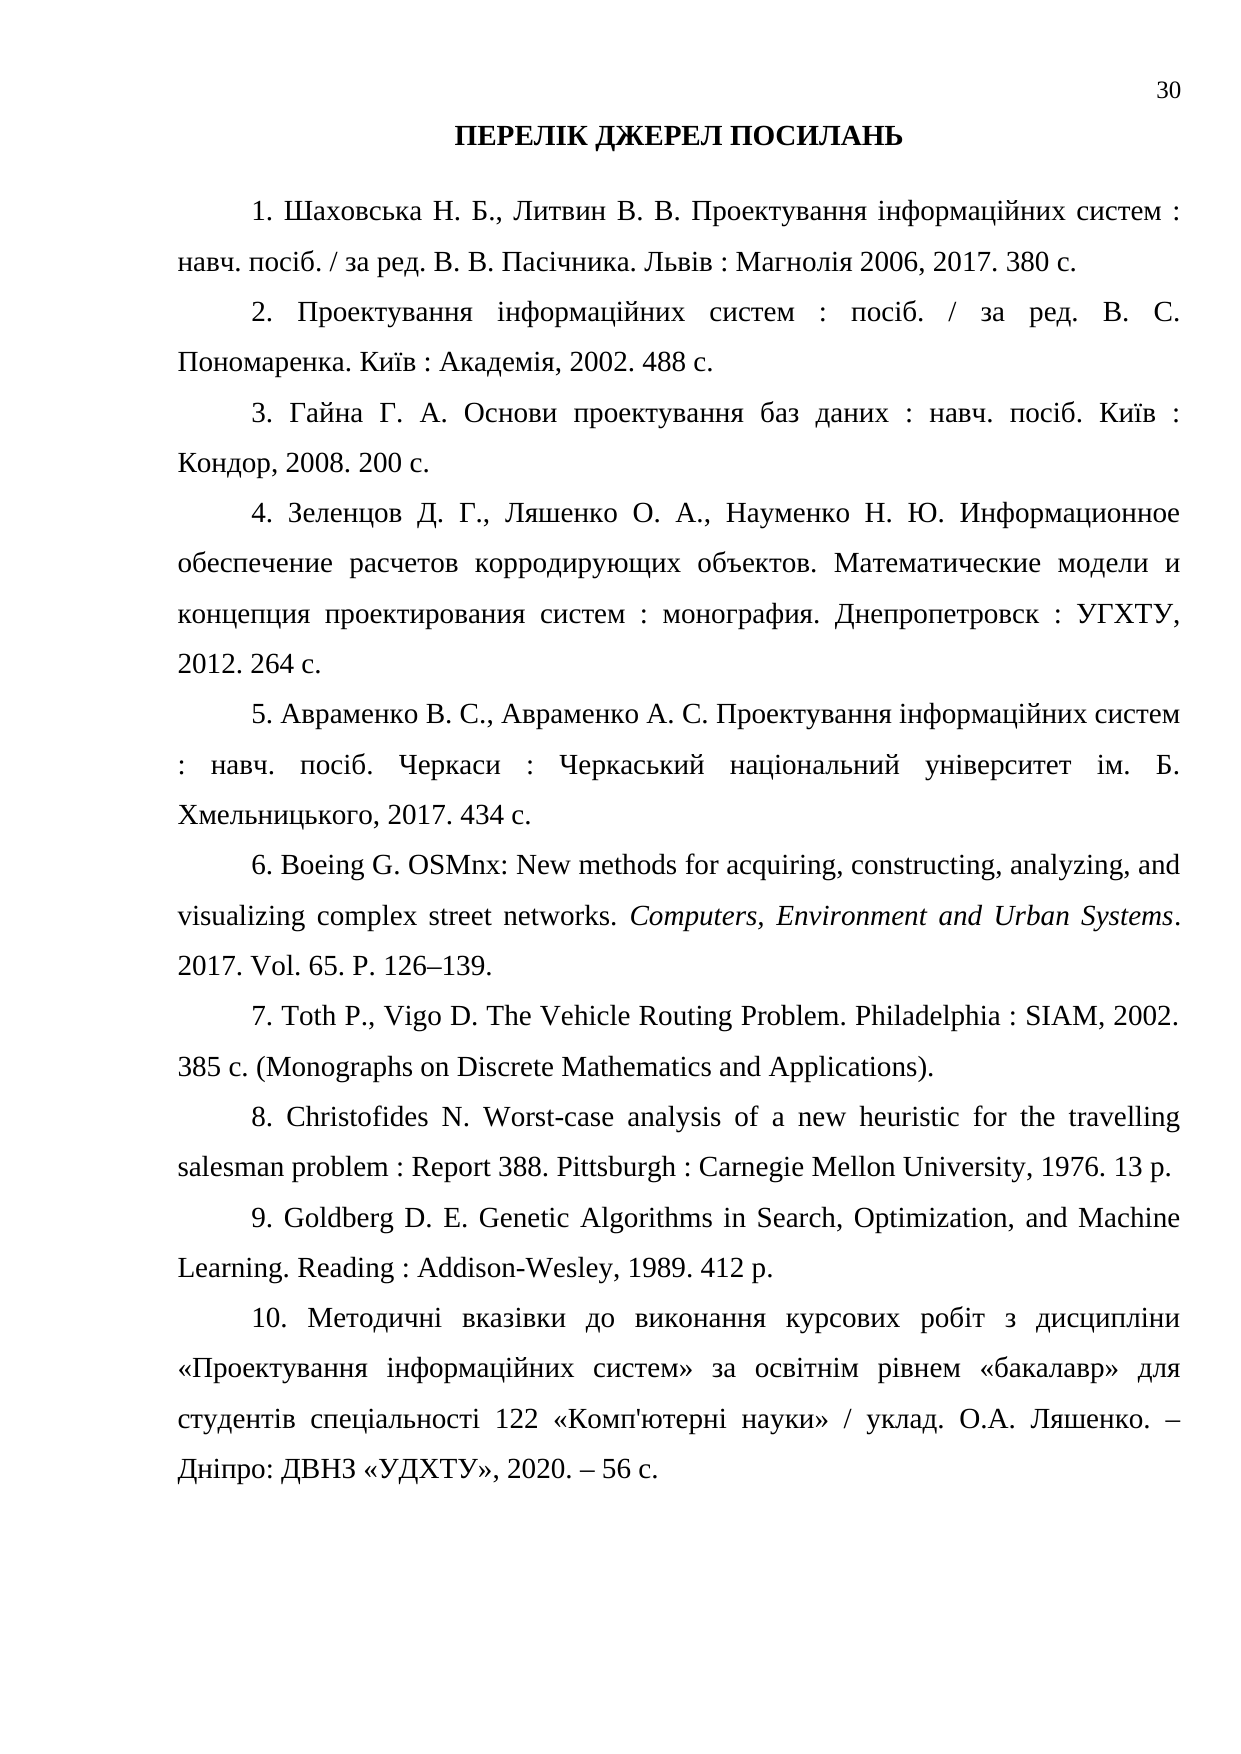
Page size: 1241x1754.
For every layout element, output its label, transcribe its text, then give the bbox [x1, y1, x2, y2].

text 6. Boeing G. OSMnx: New methods for acquiring, constructing, analyzing, and visualizing complex street networks. Computers, Environment and Urban Systems. 2017. Vol. 65. P. 126–139. [177, 847, 1181, 982]
text 9. Goldberg D. E. Genetic Algorithms in Search, Optimization, and Machine Learning. Reading : Addison-Wesley, 1989. 412 p. [177, 1200, 1181, 1283]
text 4. Зеленцов Д. Г., Ляшенко О. А., Науменко Н. Ю. Информационное обеспечение расчетов корродирующих объектов. Математические модели и концепция проектирования систем : монография. Днепропетровск : УГХТУ, 2012. 264 с. [177, 495, 1181, 680]
text 5. Авраменко В. С., Авраменко А. С. Проектування інформаційних систем : навч. посіб. Черкаси : Черкаський національний університет ім. Б. Хмельницького, 2017. 434 с. [177, 697, 1181, 831]
text 2. Проектування інформаційних систем : посіб. / за ред. В. С. Пономаренка. Київ : Академія, 2002. 488 с. [177, 294, 1181, 378]
text 8. Christofides N. Worst-case analysis of a new heuristic for the travelling salesman problem : Report 388. Pittsburgh : Carnegie Mellon University, 1976. 13 p. [177, 1099, 1181, 1183]
text 3. Гайна Г. А. Основи проектування баз даних : навч. посіб. Київ : Кондор, 2008. 200 с. [177, 395, 1181, 478]
text 10. Методичні вказівки до виконання курсових робіт з дисципліни «Проектування інформаційних систем» за освітнім рівнем «бакалавр» для студентів спеціальності 122 «Комп'ютерні науки» / уклад. О.А. Ляшенко. – Дніпро: ДВНЗ «УДХТУ», 2020. – 56 с. [177, 1300, 1181, 1485]
text ПЕРЕЛІК ДЖЕРЕЛ ПОСИЛАНЬ [177, 118, 1181, 152]
text 1. Шаховська Н. Б., Литвин В. В. Проектування інформаційних систем : навч. посіб. / за ред. В. В. Пасічника. Львів : Магнолія 2006, 2017. 380 с. [177, 193, 1181, 277]
text 7. Toth P., Vigo D. The Vehicle Routing Problem. Philadelphia : SIAM, 2002. 385 с. (Monographs on Discrete Mathematics and Applications). [177, 998, 1181, 1082]
